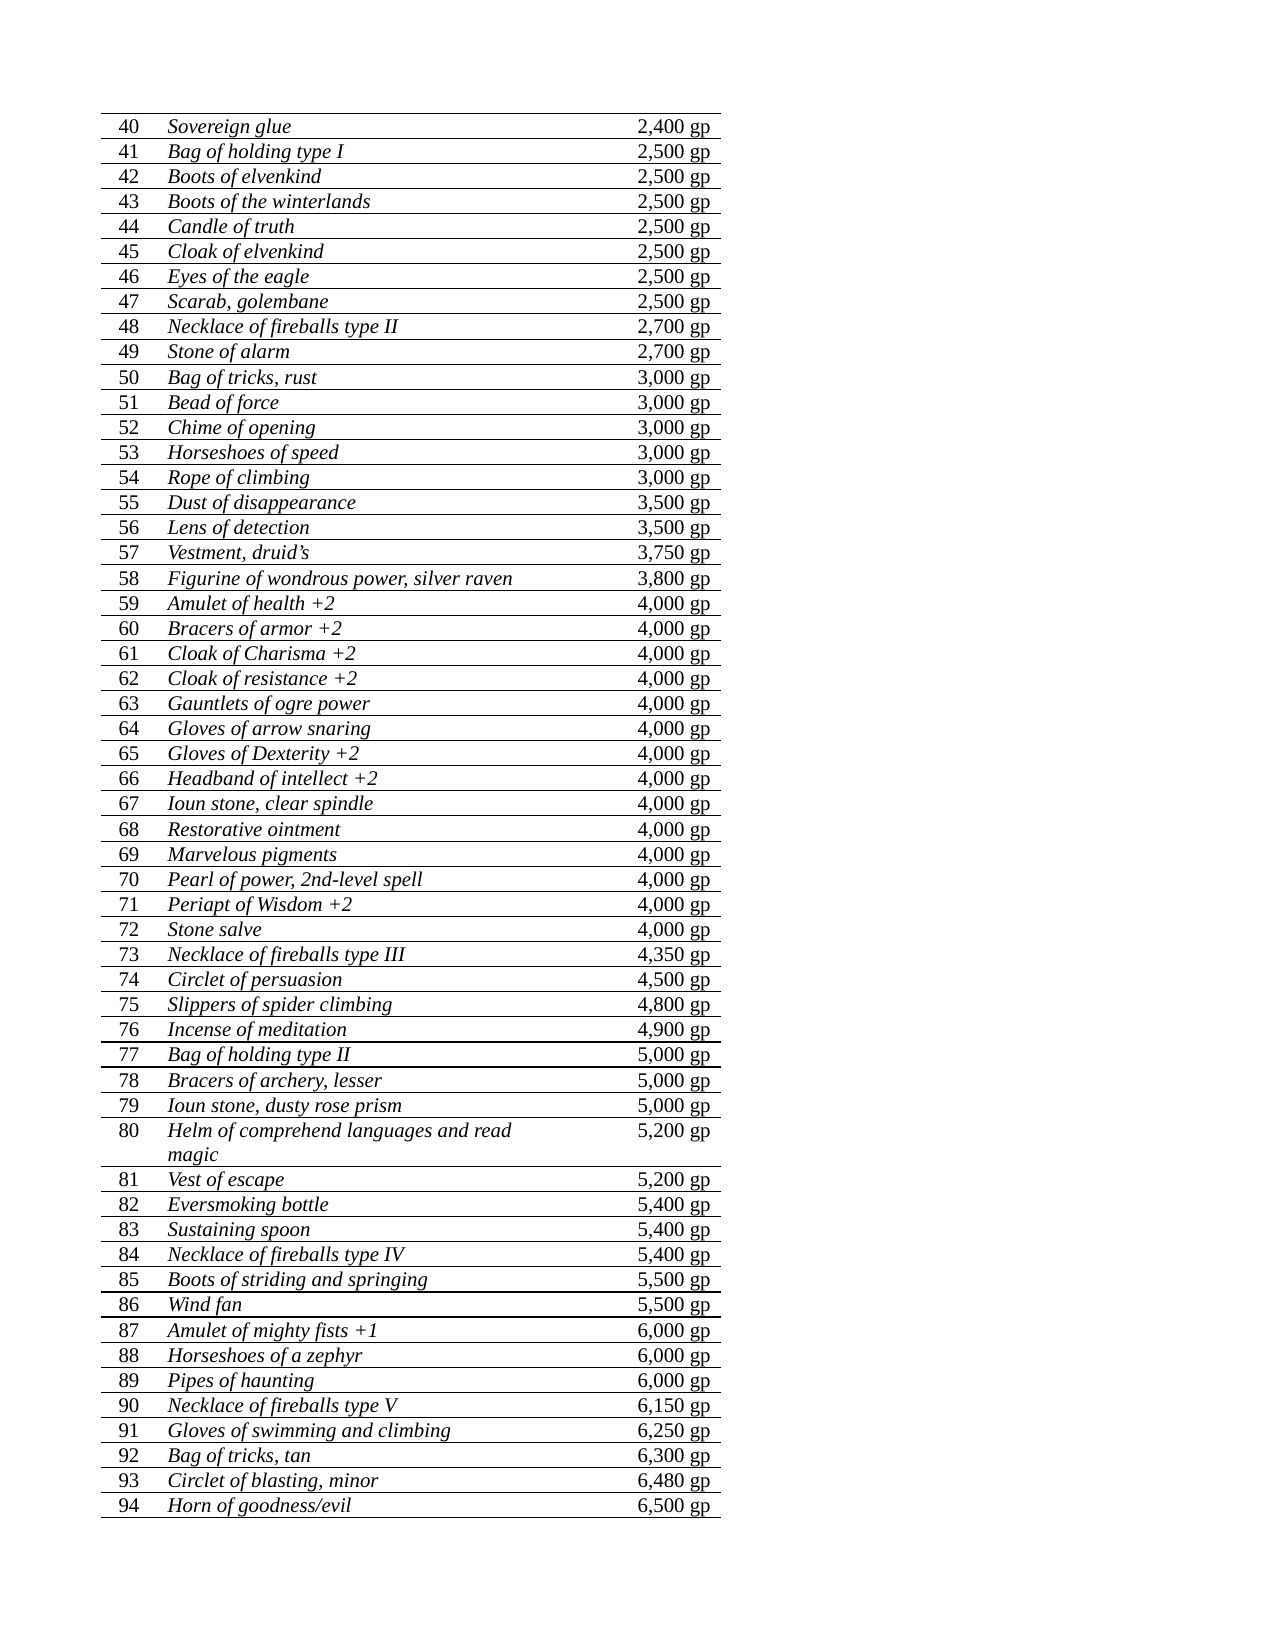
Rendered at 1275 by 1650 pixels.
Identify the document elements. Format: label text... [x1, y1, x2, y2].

table_cell Horseshoes of speed [156, 440, 580, 464]
table_cell Cloak of Charisma +2 [156, 641, 580, 665]
table_cell 5,200 gp [580, 1118, 721, 1166]
table_cell Boots of striding and springing [156, 1267, 580, 1291]
table_cell 69 [101, 842, 156, 866]
table_cell Vestment, druid’s [156, 540, 580, 564]
table_cell Circlet of persuasion [156, 967, 580, 991]
table_cell 5,400 gp [580, 1192, 721, 1216]
table_cell 89 [101, 1368, 156, 1392]
table_cell 3,000 gp [580, 390, 721, 414]
table_cell 77 [101, 1043, 156, 1066]
table_cell Boots of elvenkind [156, 164, 580, 188]
table_cell 6,000 gp [580, 1368, 721, 1392]
table_cell Cloak of resistance +2 [156, 666, 580, 690]
table_cell 78 [101, 1068, 156, 1092]
table_cell 88 [101, 1343, 156, 1367]
table_cell 83 [101, 1217, 156, 1241]
table_cell Necklace of fireballs type IV [156, 1242, 580, 1266]
table_cell 70 [101, 867, 156, 891]
table_cell Amulet of mighty fists +1 [156, 1318, 580, 1342]
table_cell Bracers of archery, lesser [156, 1068, 580, 1092]
table_cell 82 [101, 1192, 156, 1216]
table_cell Eversmoking bottle [156, 1192, 580, 1216]
table_cell 4,000 gp [580, 917, 721, 941]
table_cell 3,000 gp [580, 415, 721, 439]
table_cell Bag of holding type II [156, 1043, 580, 1066]
table_cell 50 [101, 365, 156, 389]
table_cell 6,480 gp [580, 1468, 721, 1492]
table_cell 2,700 gp [580, 314, 721, 338]
table_cell Horn of goodness/evil [156, 1493, 580, 1517]
table_cell Sovereign glue [156, 114, 580, 138]
table_cell 48 [101, 314, 156, 338]
table_cell 87 [101, 1318, 156, 1342]
table_cell 72 [101, 917, 156, 941]
table_cell 4,900 gp [580, 1017, 721, 1041]
table_cell 3,500 gp [580, 515, 721, 539]
table_cell 56 [101, 515, 156, 539]
table_cell 59 [101, 591, 156, 614]
table_cell Incense of meditation [156, 1017, 580, 1041]
table_cell 2,500 gp [580, 189, 721, 213]
table_cell Lens of detection [156, 515, 580, 539]
table_cell 5,000 gp [580, 1068, 721, 1092]
table_cell Eyes of the eagle [156, 264, 580, 288]
table_cell 4,000 gp [580, 666, 721, 690]
table_cell 3,750 gp [580, 540, 721, 564]
table_cell 3,800 gp [580, 565, 721, 589]
table_cell 44 [101, 214, 156, 238]
table_cell 65 [101, 741, 156, 765]
table_cell 84 [101, 1242, 156, 1266]
table_cell Restorative ointment [156, 816, 580, 841]
table_cell 5,000 gp [580, 1093, 721, 1117]
table_cell 4,000 gp [580, 616, 721, 640]
table_cell Headband of intellect +2 [156, 766, 580, 790]
table_cell 63 [101, 691, 156, 715]
table_cell 86 [101, 1293, 156, 1316]
table_cell 4,000 gp [580, 641, 721, 665]
table_cell 61 [101, 641, 156, 665]
table_cell 2,500 gp [580, 289, 721, 313]
table_cell Sustaining spoon [156, 1217, 580, 1241]
table_cell 68 [101, 816, 156, 841]
table_cell 3,000 gp [580, 465, 721, 489]
table_cell 62 [101, 666, 156, 690]
table_cell Pipes of haunting [156, 1368, 580, 1392]
table_cell 6,300 gp [580, 1443, 721, 1467]
table_cell 73 [101, 942, 156, 966]
table_cell Horseshoes of a zephyr [156, 1343, 580, 1367]
table_cell Periapt of Wisdom +2 [156, 892, 580, 916]
table_cell Bead of force [156, 390, 580, 414]
table_cell 81 [101, 1167, 156, 1191]
table_cell 4,500 gp [580, 967, 721, 991]
table_cell 80 [101, 1118, 156, 1166]
table_cell Pearl of power, 2nd-level spell [156, 867, 580, 891]
table_cell Stone of alarm [156, 340, 580, 363]
table_cell 2,500 gp [580, 264, 721, 288]
table_cell 2,400 gp [580, 114, 721, 138]
table_cell Bag of tricks, tan [156, 1443, 580, 1467]
table_cell 6,250 gp [580, 1418, 721, 1442]
table_cell 92 [101, 1443, 156, 1467]
table_cell Ioun stone, clear spindle [156, 791, 580, 815]
table_cell 2,700 gp [580, 340, 721, 363]
table_cell Gauntlets of ogre power [156, 691, 580, 715]
table_cell 4,800 gp [580, 992, 721, 1016]
table_cell 74 [101, 967, 156, 991]
table_cell 49 [101, 340, 156, 363]
table_cell 4,350 gp [580, 942, 721, 966]
table_cell 41 [101, 139, 156, 163]
table_cell 45 [101, 239, 156, 263]
table_cell 66 [101, 766, 156, 790]
table_cell 75 [101, 992, 156, 1016]
table_cell Dust of disappearance [156, 490, 580, 514]
table_cell 3,500 gp [580, 490, 721, 514]
table_cell Slippers of spider climbing [156, 992, 580, 1016]
table_cell 3,000 gp [580, 365, 721, 389]
table_cell Circlet of blasting, minor [156, 1468, 580, 1492]
table_cell 42 [101, 164, 156, 188]
table_cell 5,200 gp [580, 1167, 721, 1191]
table_cell 4,000 gp [580, 842, 721, 866]
table_cell 91 [101, 1418, 156, 1442]
table_cell Bag of tricks, rust [156, 365, 580, 389]
table_cell Bag of holding type I [156, 139, 580, 163]
table_cell Cloak of elvenkind [156, 239, 580, 263]
table_cell 79 [101, 1093, 156, 1117]
table_cell 51 [101, 390, 156, 414]
table_cell 85 [101, 1267, 156, 1291]
table_cell Gloves of arrow snaring [156, 716, 580, 740]
table_cell Stone salve [156, 917, 580, 941]
table_cell 4,000 gp [580, 816, 721, 841]
table_cell 4,000 gp [580, 716, 721, 740]
table_cell Boots of the winterlands [156, 189, 580, 213]
table_cell 53 [101, 440, 156, 464]
table_cell Ioun stone, dusty rose prism [156, 1093, 580, 1117]
table_cell Figurine of wondrous power, silver raven [156, 565, 580, 589]
table_cell Bracers of armor +2 [156, 616, 580, 640]
table_cell 47 [101, 289, 156, 313]
table_cell 58 [101, 565, 156, 589]
table_cell 94 [101, 1493, 156, 1517]
table_cell Rope of climbing [156, 465, 580, 489]
table_cell 52 [101, 415, 156, 439]
table_cell 6,000 gp [580, 1318, 721, 1342]
table_cell Gloves of Dexterity +2 [156, 741, 580, 765]
table_cell 2,500 gp [580, 139, 721, 163]
table_cell Gloves of swimming and climbing [156, 1418, 580, 1442]
table_cell 71 [101, 892, 156, 916]
table_cell 55 [101, 490, 156, 514]
table_cell 54 [101, 465, 156, 489]
table_cell 5,500 gp [580, 1293, 721, 1316]
table_cell Vest of escape [156, 1167, 580, 1191]
table_cell 6,150 gp [580, 1393, 721, 1417]
table_cell 4,000 gp [580, 591, 721, 614]
table_cell 67 [101, 791, 156, 815]
table_cell 4,000 gp [580, 691, 721, 715]
table_cell Necklace of fireballs type V [156, 1393, 580, 1417]
table_cell 76 [101, 1017, 156, 1041]
table_cell Necklace of fireballs type II [156, 314, 580, 338]
table_cell 43 [101, 189, 156, 213]
table_cell 4,000 gp [580, 741, 721, 765]
table_cell Scarab, golembane [156, 289, 580, 313]
table_cell 3,000 gp [580, 440, 721, 464]
table_cell Candle of truth [156, 214, 580, 238]
table_cell 60 [101, 616, 156, 640]
table_cell 5,500 gp [580, 1267, 721, 1291]
table_cell Amulet of health +2 [156, 591, 580, 614]
table_cell 4,000 gp [580, 867, 721, 891]
table_cell 57 [101, 540, 156, 564]
table_cell 2,500 gp [580, 239, 721, 263]
table_cell 64 [101, 716, 156, 740]
table_cell Marvelous pigments [156, 842, 580, 866]
table_cell 5,400 gp [580, 1217, 721, 1241]
table_cell 5,000 gp [580, 1043, 721, 1066]
table_cell 6,500 gp [580, 1493, 721, 1517]
table_cell Chime of opening [156, 415, 580, 439]
table_cell 2,500 gp [580, 214, 721, 238]
table_cell Necklace of fireballs type III [156, 942, 580, 966]
table_cell 2,500 gp [580, 164, 721, 188]
table_cell 4,000 gp [580, 892, 721, 916]
table_cell 40 [101, 114, 156, 138]
table_cell 4,000 gp [580, 766, 721, 790]
table_cell 93 [101, 1468, 156, 1492]
table_cell 46 [101, 264, 156, 288]
table_cell 5,400 gp [580, 1242, 721, 1266]
table_cell 90 [101, 1393, 156, 1417]
table_cell 4,000 gp [580, 791, 721, 815]
table_cell 6,000 gp [580, 1343, 721, 1367]
table_cell Helm of comprehend languages and read magic [156, 1118, 580, 1166]
table_cell Wind fan [156, 1293, 580, 1316]
